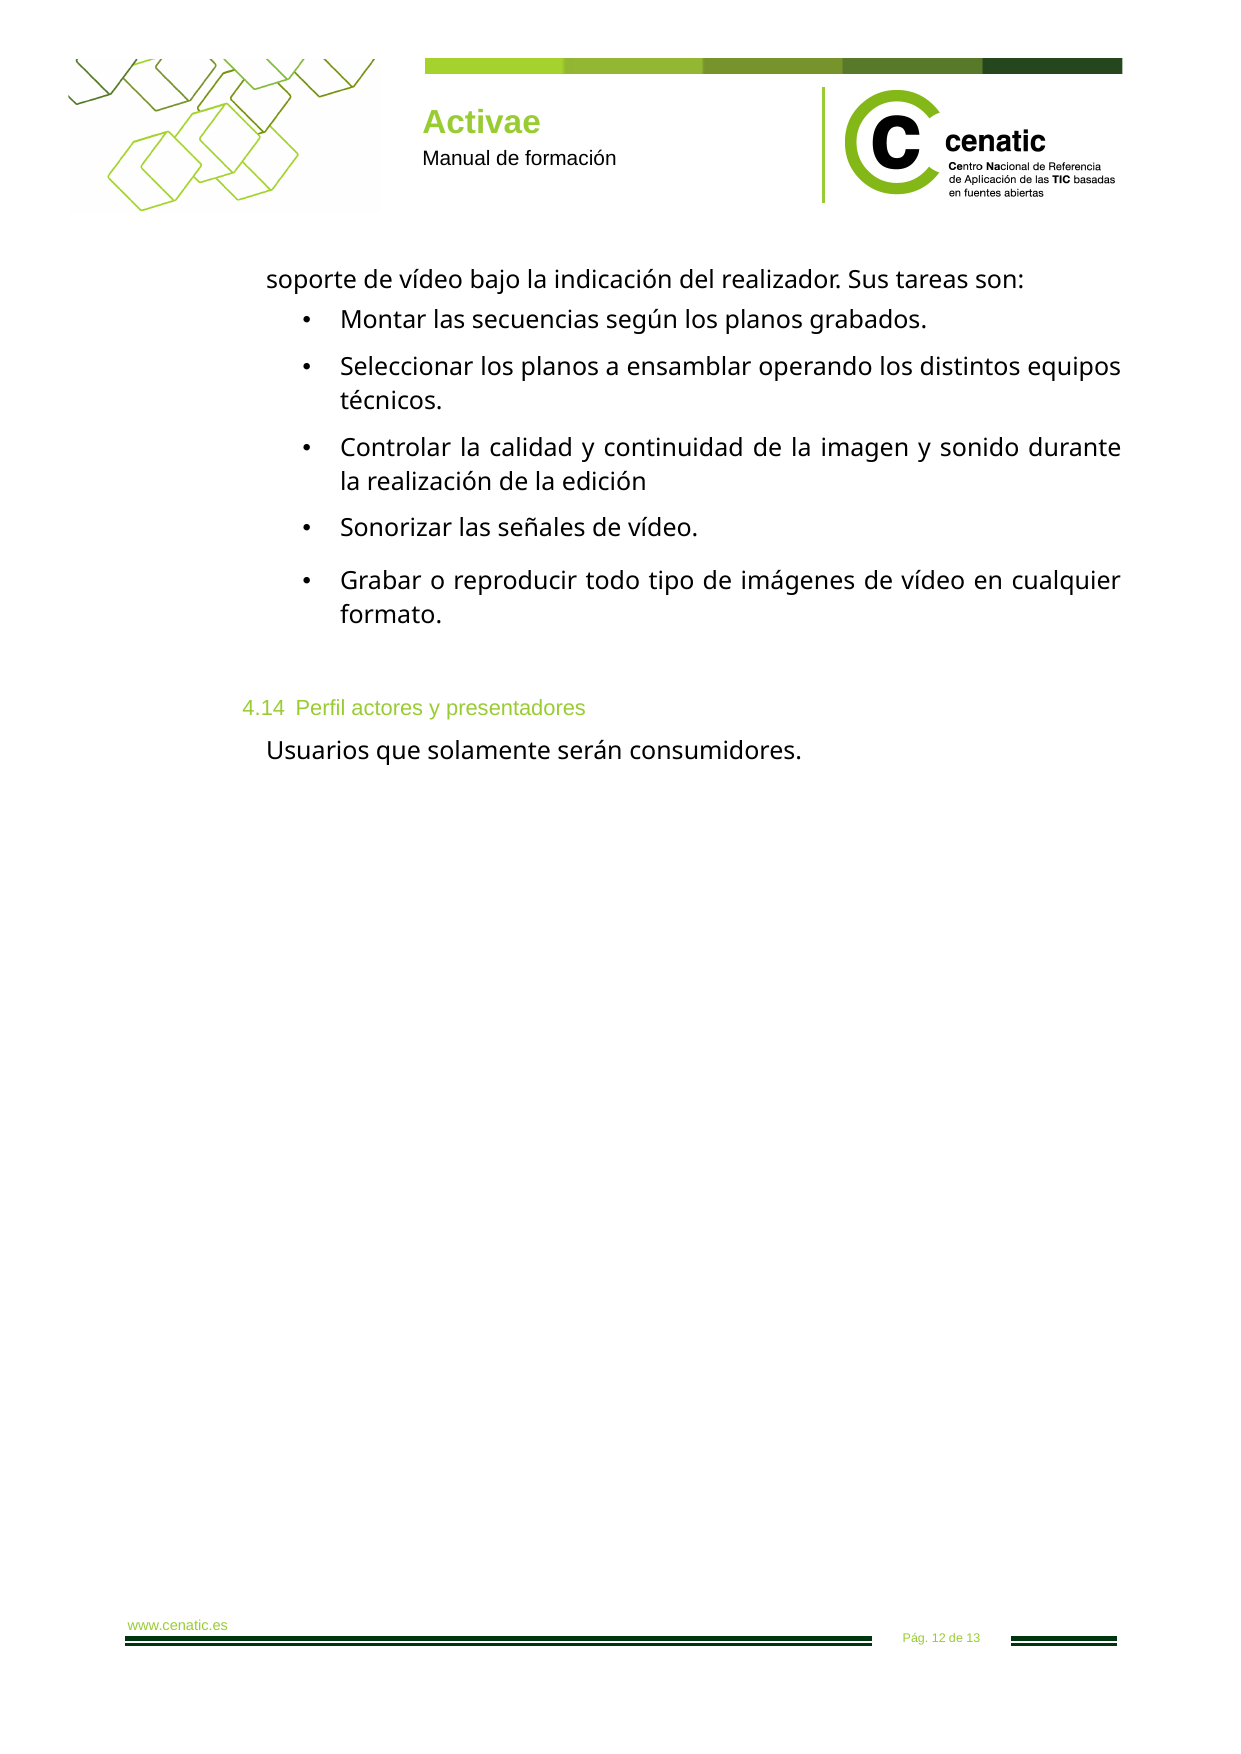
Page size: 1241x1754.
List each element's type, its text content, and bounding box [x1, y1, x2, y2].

text soporte de vídeo bajo la indicación del realizador. Sus tareas son: [266, 262, 1122, 296]
list Grabar o reproducir todo tipo de imágenes de vídeo en cualquier formato. [302, 563, 1122, 631]
picture [845, 90, 1118, 197]
list Controlar la calidad y continuidad de la imagen y sonido durante la realización de la edición [302, 429, 1122, 497]
picture [68, 58, 382, 212]
text Usuarios que solamente serán consumidores. [266, 733, 1122, 767]
list Seleccionar los planos a ensamblar operando los distintos equipos técnicos. [302, 349, 1122, 417]
subtitle Perfil actores y presentadores [236, 695, 1122, 720]
list Sonorizar las señales de vídeo. [302, 510, 1122, 544]
list Montar las secuencias según los planos grabados. [302, 302, 1122, 336]
picture [425, 58, 1123, 74]
